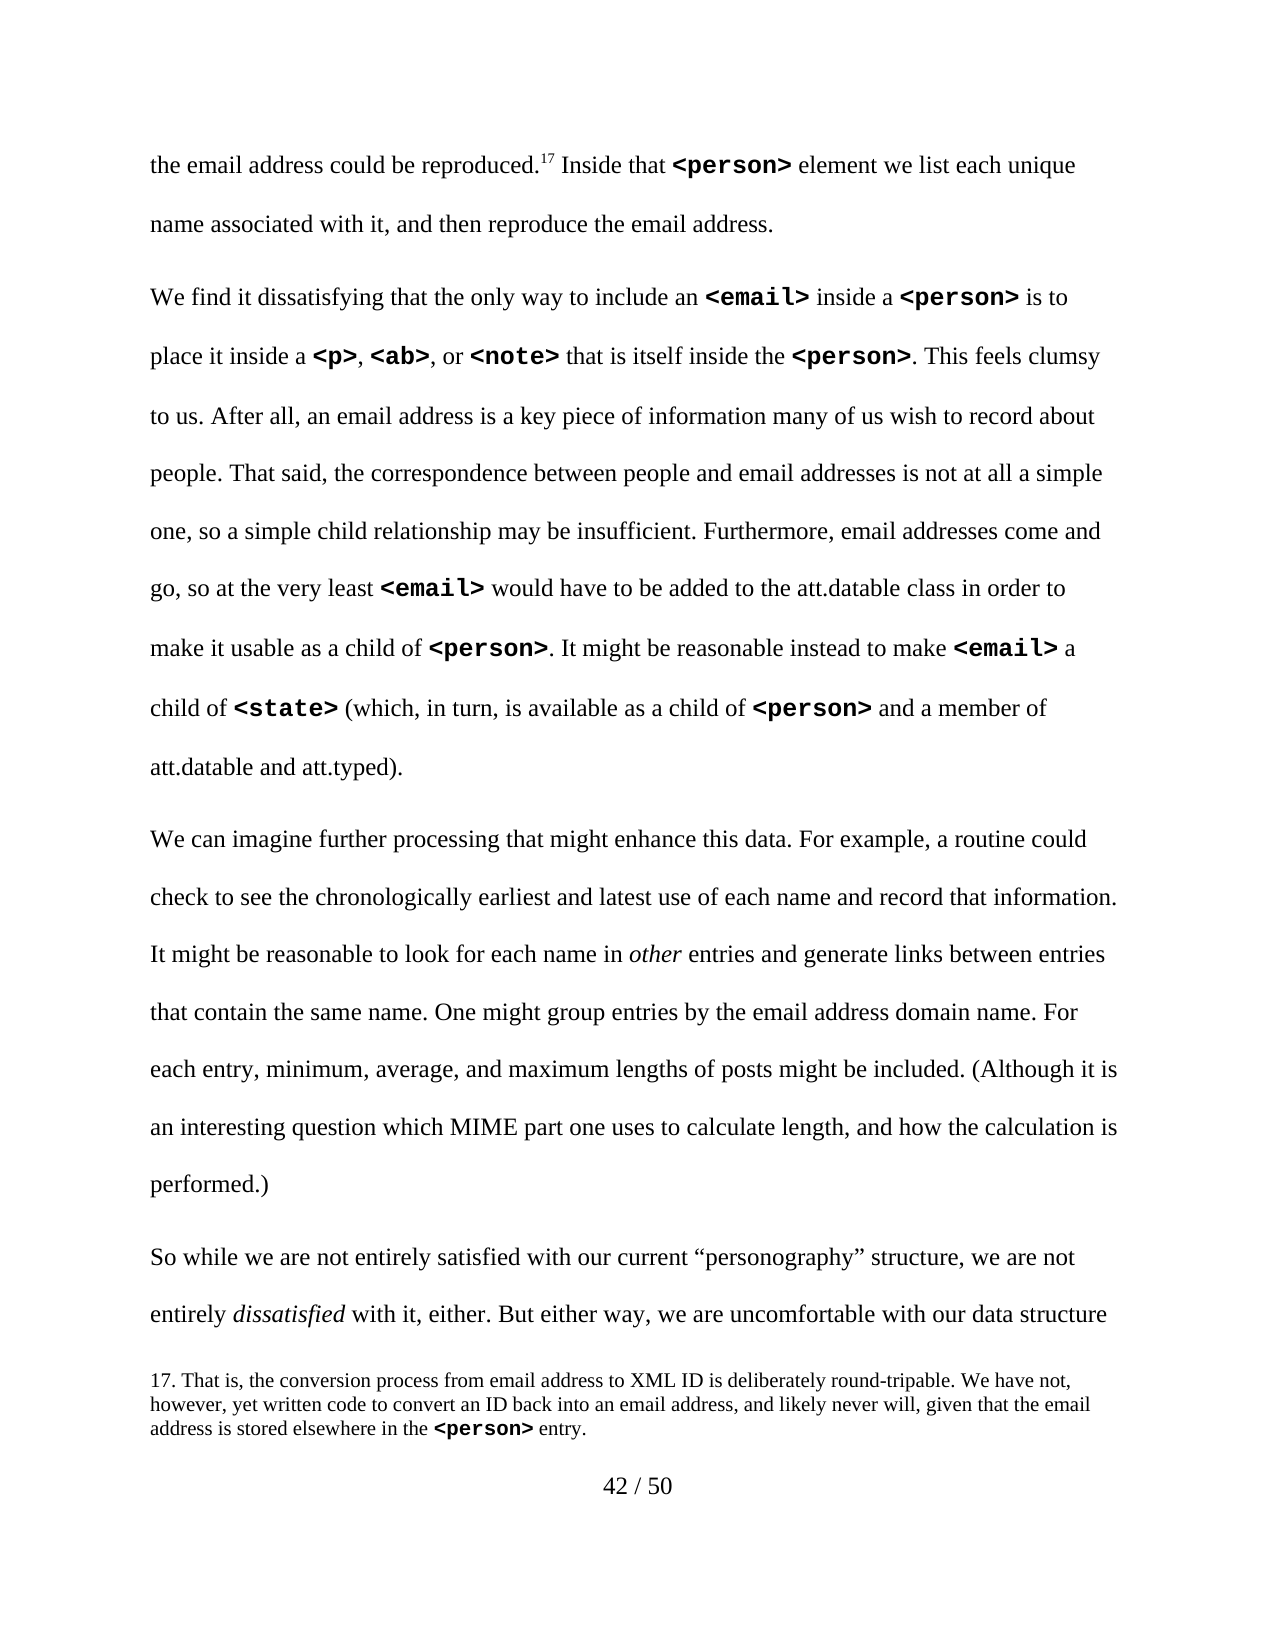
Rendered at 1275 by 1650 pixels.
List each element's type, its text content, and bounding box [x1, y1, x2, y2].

text We can imagine further processing that might enhance this data. For example, a routine could check to see the chronologically earliest and latest use of each name and record that information. It might be reasonable to look for each name in other entries and generate links between entries that contain the same name. One might group entries by the email address domain name. For each entry, minimum, average, and maximum lengths of posts might be included. (Although it is an interesting question which MIME part one uses to calculate length, and how the calculation is performed.) [150, 824, 1125, 1198]
text So while we are not entirely satisfied with our current “personography” structure, we are not entirely dissatisfied with it, either. But either way, we are uncomfortable with our data structure [150, 1242, 1125, 1328]
text We find it dissatisfying that the only way to include an <email> inside a <person> is to place it inside a <p>, <ab>, or <note> that is itself inside the <person>. This feels clumsy to us. After all, an email address is a key piece of information many of us wish to record about people. That said, the correspondence between people and email addresses is not at all a simple one, so a simple child relationship may be insufficient. Furthermore, email addresses come and go, so at the very least <email> would have to be added to the att.datable class in order to make it usable as a child of <person>. It might be reasonable instead to make <email> a child of <state> (which, in turn, is available as a child of <person> and a member of att.datable and att.typed). [150, 282, 1125, 781]
text . That is, the conversion process from email address to XML ID is deliberately round-tripable. We have not, however, yet written code to convert an ID back into an email address, and likely never will, given that the email address is stored elsewhere in the <person> entry. [150, 1368, 1125, 1442]
text the email address could be reproduced. Inside that <person> element we list each unique name associated with it, and then reproduce the email address. [150, 150, 1125, 238]
